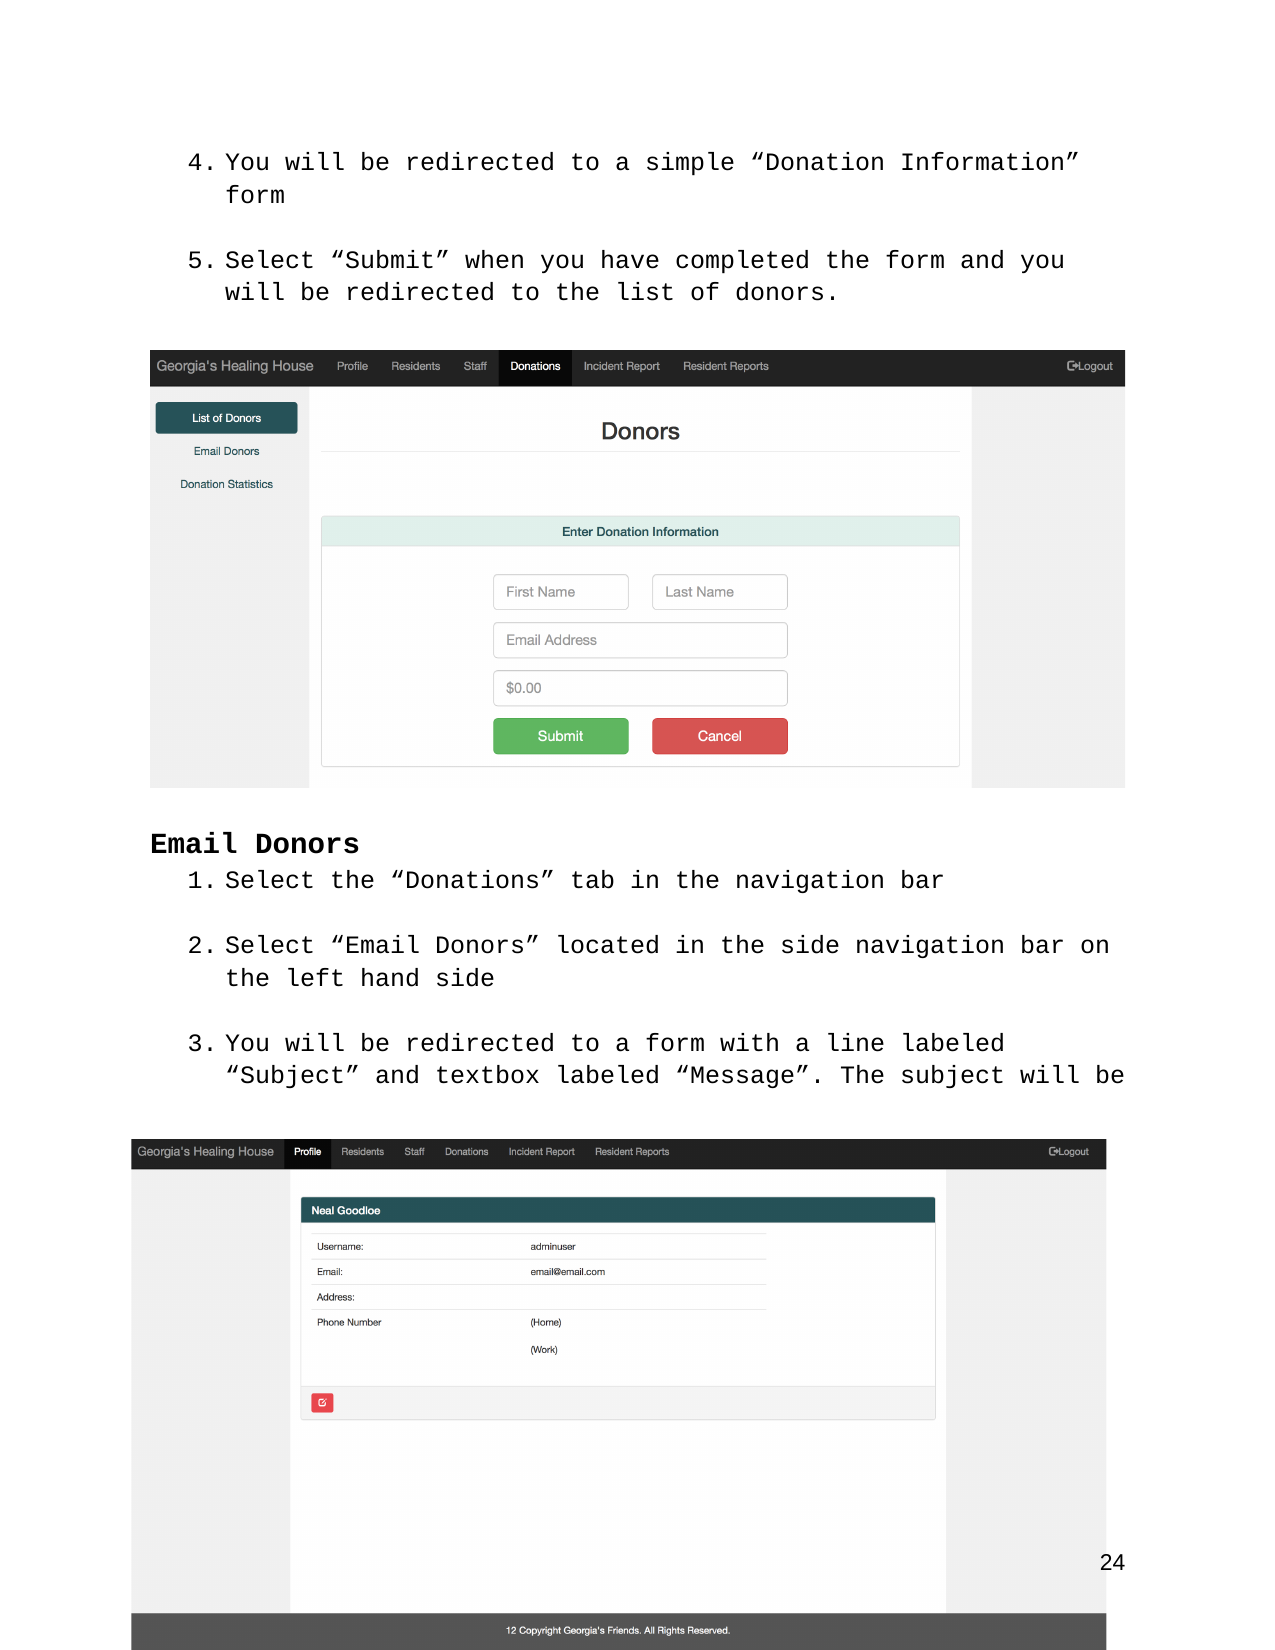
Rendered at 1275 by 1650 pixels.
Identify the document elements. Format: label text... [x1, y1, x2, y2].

list Select “Submit” when you have completed the form and you will be redirected to the list of donors. [187, 247, 1125, 308]
list You will be redirected to a form with a line labeled “Subject” and textbox labeled “Message”. The subject will be [187, 1030, 1125, 1091]
list Select “Email Donors” located in the side navigation bar on the left hand side [187, 933, 1125, 993]
picture [131, 1139, 1107, 1650]
picture [150, 350, 1125, 788]
text Email Donors [150, 830, 1125, 863]
list Select the “Donations” tab in the navigation bar [187, 868, 1125, 896]
list You will be redirected to a simple “Donation Information” form [187, 150, 1125, 211]
